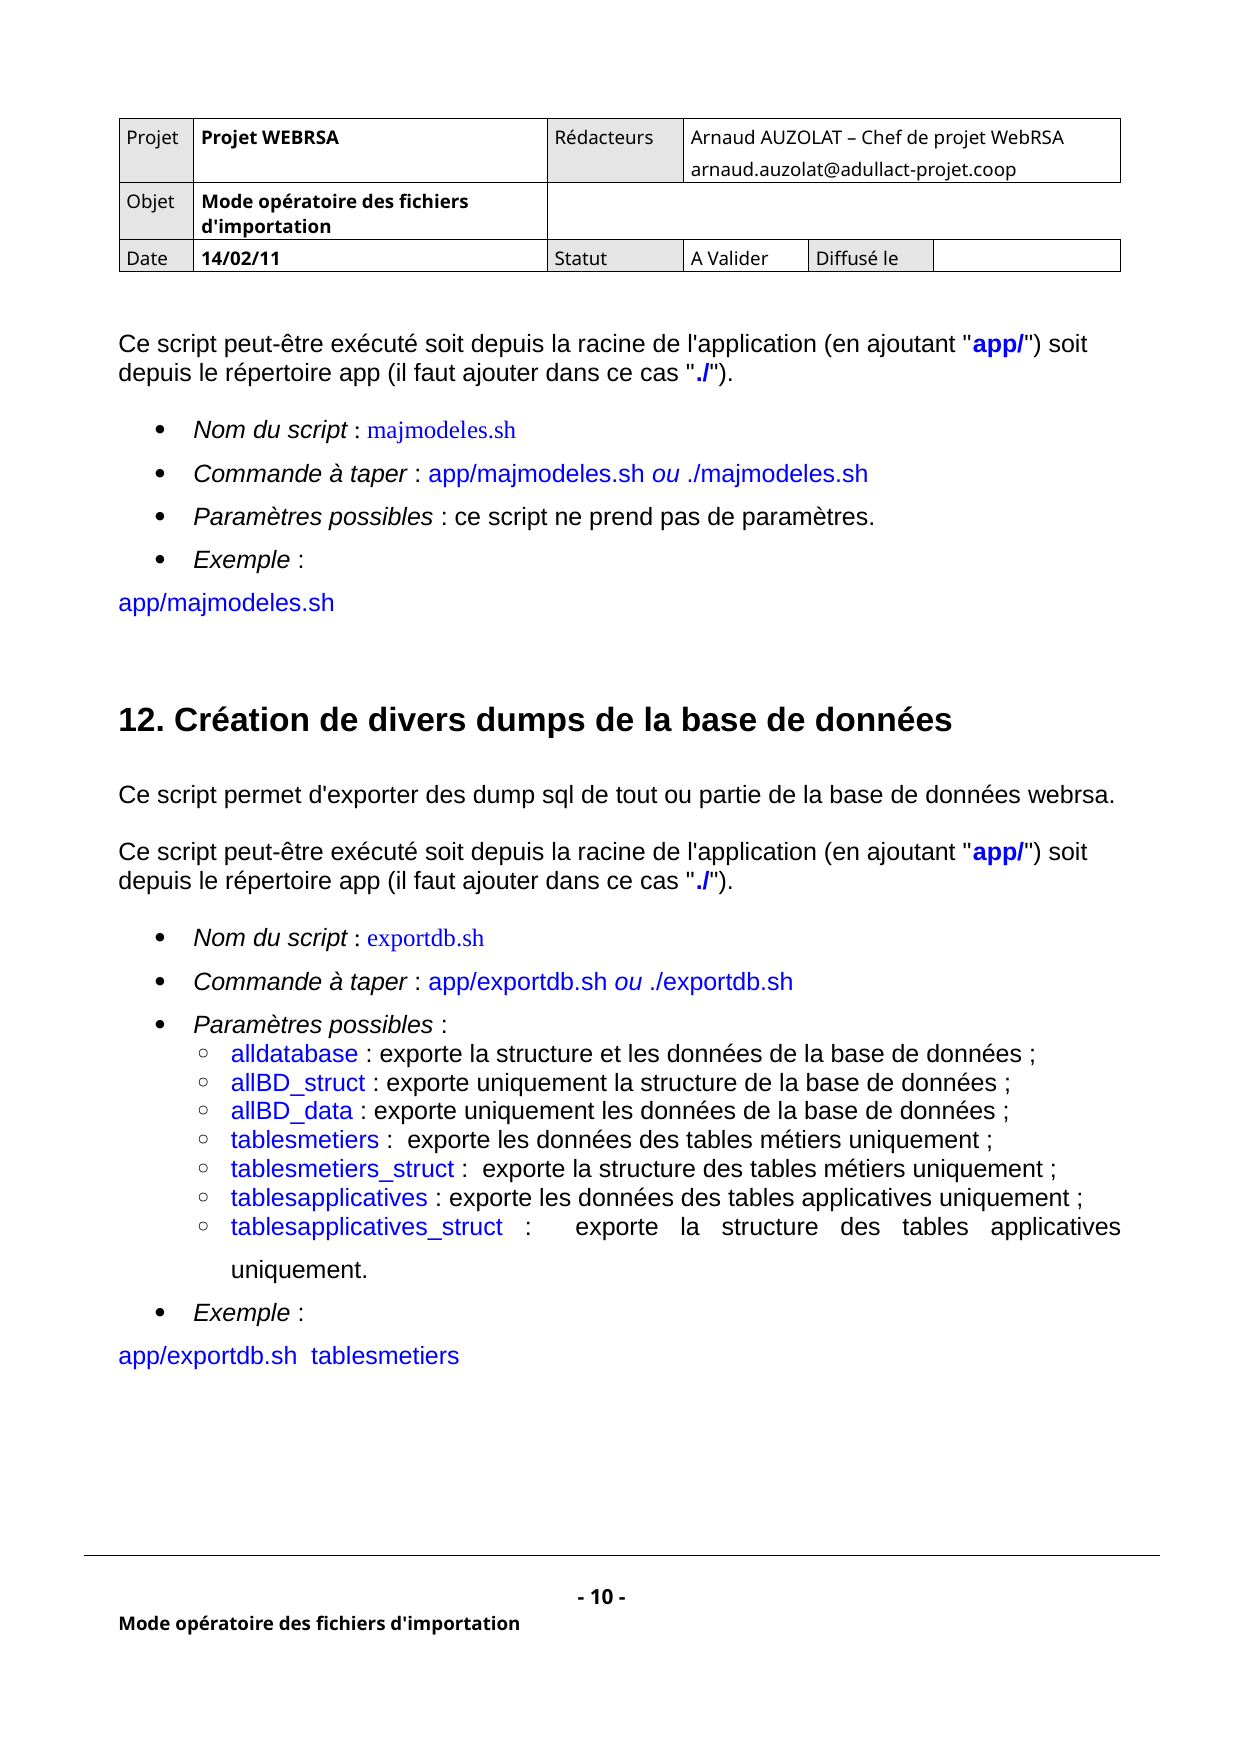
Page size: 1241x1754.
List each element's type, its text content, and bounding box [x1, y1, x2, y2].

text Ce script peut-être exécuté soit depuis la racine de l'application (en ajoutant "app/") soit depuis le répertoire app (il faut ajouter dans ce cas "./"). [118, 837, 1122, 894]
list tablesmetiers : exporte les données des tables métiers uniquement ; [193, 1125, 1122, 1154]
list tablesapplicatives : exporte les données des tables applicatives uniquement ; [193, 1183, 1122, 1212]
list Commande à taper : app/majmodeles.sh ou ./majmodeles.sh [156, 459, 1122, 488]
list tablesapplicatives_struct : exporte la structure des tables applicatives uniquement. [193, 1212, 1122, 1284]
list Nom du script : exportdb.sh [156, 923, 1122, 952]
list Nom du script : majmodeles.sh [156, 416, 1122, 444]
subtitle 12. Création de divers dumps de la base de données [118, 700, 1122, 738]
list alldatabase : exporte la structure et les données de la base de données ; [193, 1039, 1122, 1067]
list allBD_struct : exporte uniquement la structure de la base de données ; [193, 1067, 1122, 1096]
list Commande à taper : app/exportdb.sh ou ./exportdb.sh [156, 967, 1122, 995]
list tablesmetiers_struct : exporte la structure des tables métiers uniquement ; [193, 1154, 1122, 1183]
list allBD_data : exporte uniquement les données de la base de données ; [193, 1096, 1122, 1125]
text Ce script permet d'exporter des dump sql de tout ou partie de la base de données webrsa. [118, 779, 1122, 808]
list Exemple : [156, 545, 1122, 574]
text Ce script peut-être exécuté soit depuis la racine de l'application (en ajoutant "app/") soit depuis le répertoire app (il faut ajouter dans ce cas "./"). [118, 329, 1122, 387]
list Paramètres possibles : ce script ne prend pas de paramètres. [156, 502, 1122, 531]
list Paramètres possibles : [156, 1010, 1122, 1039]
list Exemple : [156, 1298, 1122, 1327]
text app/exportdb.sh tablesmetiers [118, 1341, 1122, 1370]
text app/majmodeles.sh [118, 588, 1122, 617]
